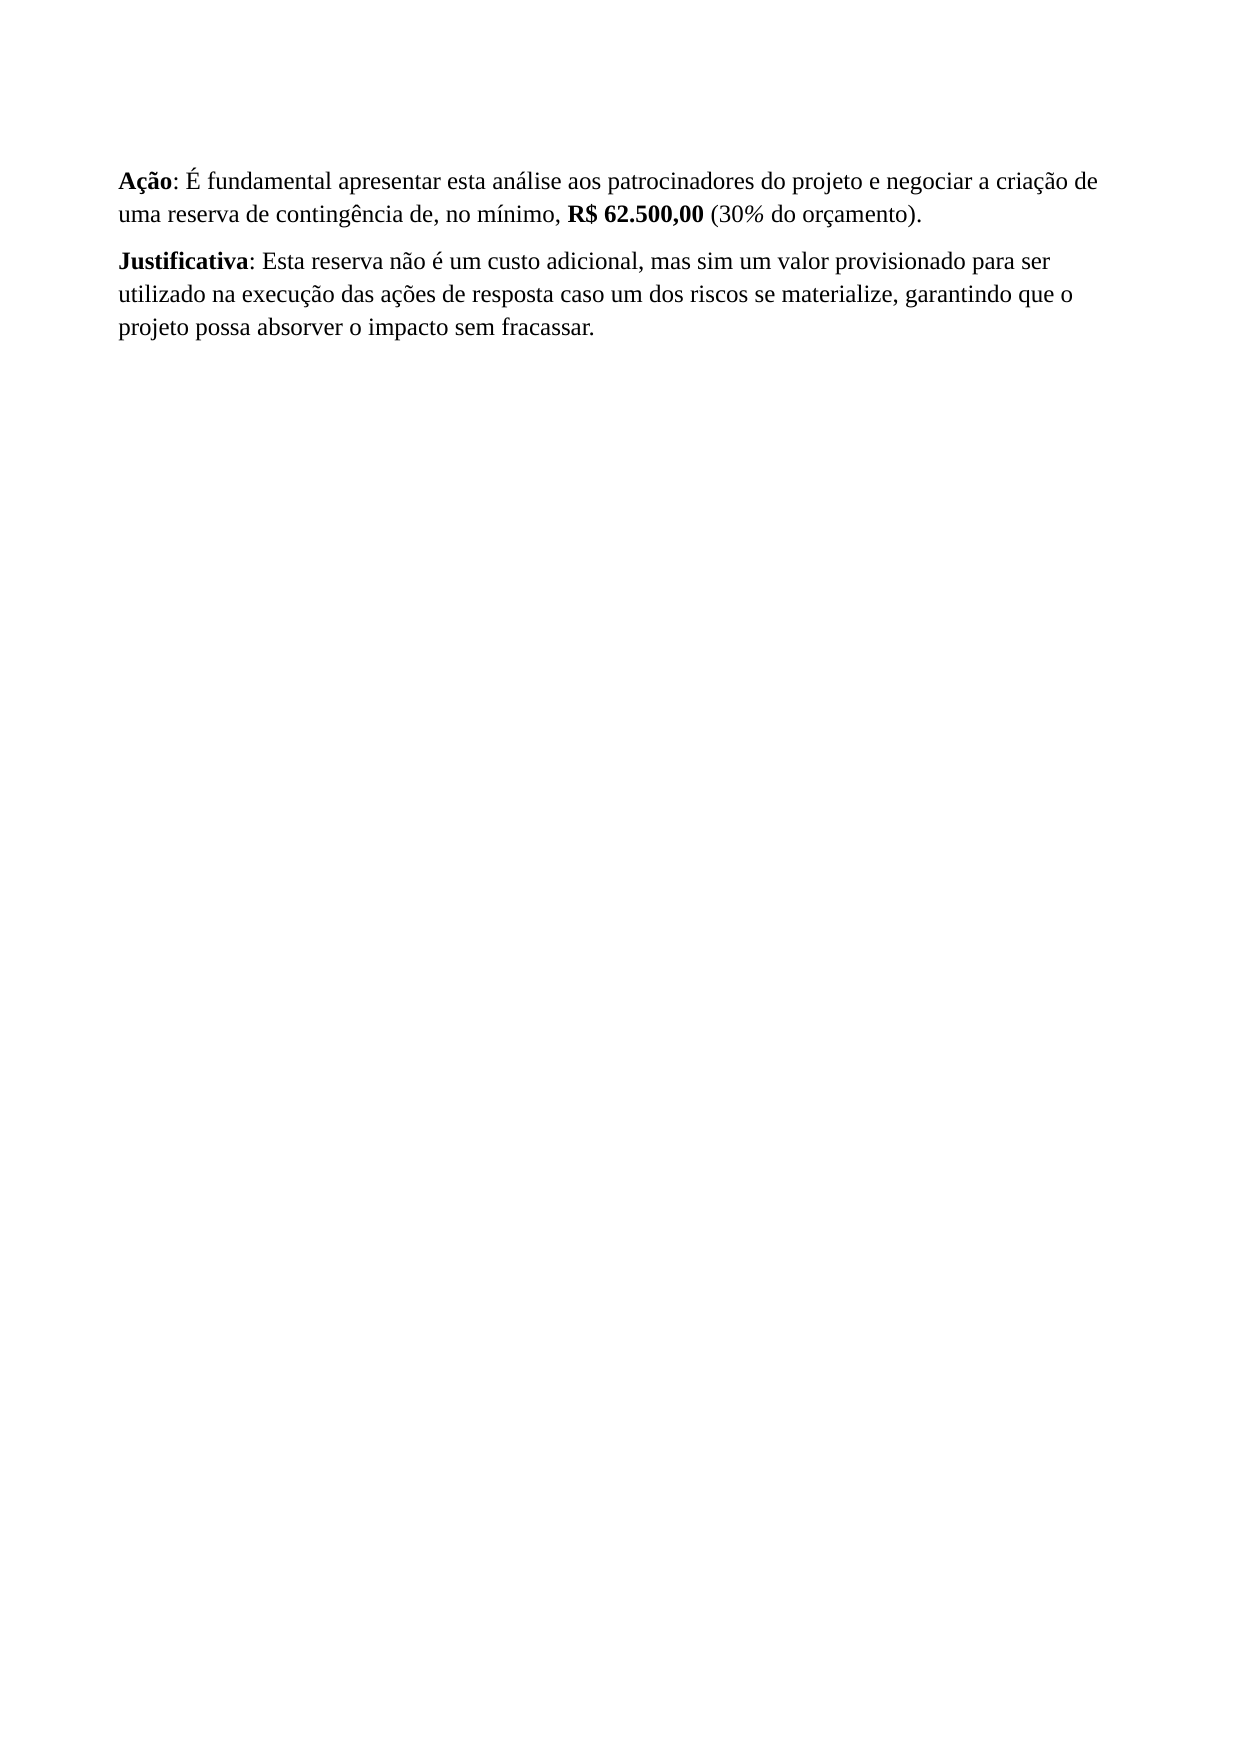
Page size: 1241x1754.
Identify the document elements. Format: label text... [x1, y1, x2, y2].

text Justificativa: Esta reserva não é um custo adicional, mas sim um valor provisionado para ser utilizado na execução das ações de resposta caso um dos riscos se materialize, garantindo que o projeto possa absorver o impacto sem fracassar. [118, 246, 1122, 341]
text Ação: É fundamental apresentar esta análise aos patrocinadores do projeto e negociar a criação de uma reserva de contingência de, no mínimo, R$ 62.500,00 (30% do orçamento). [118, 166, 1122, 227]
